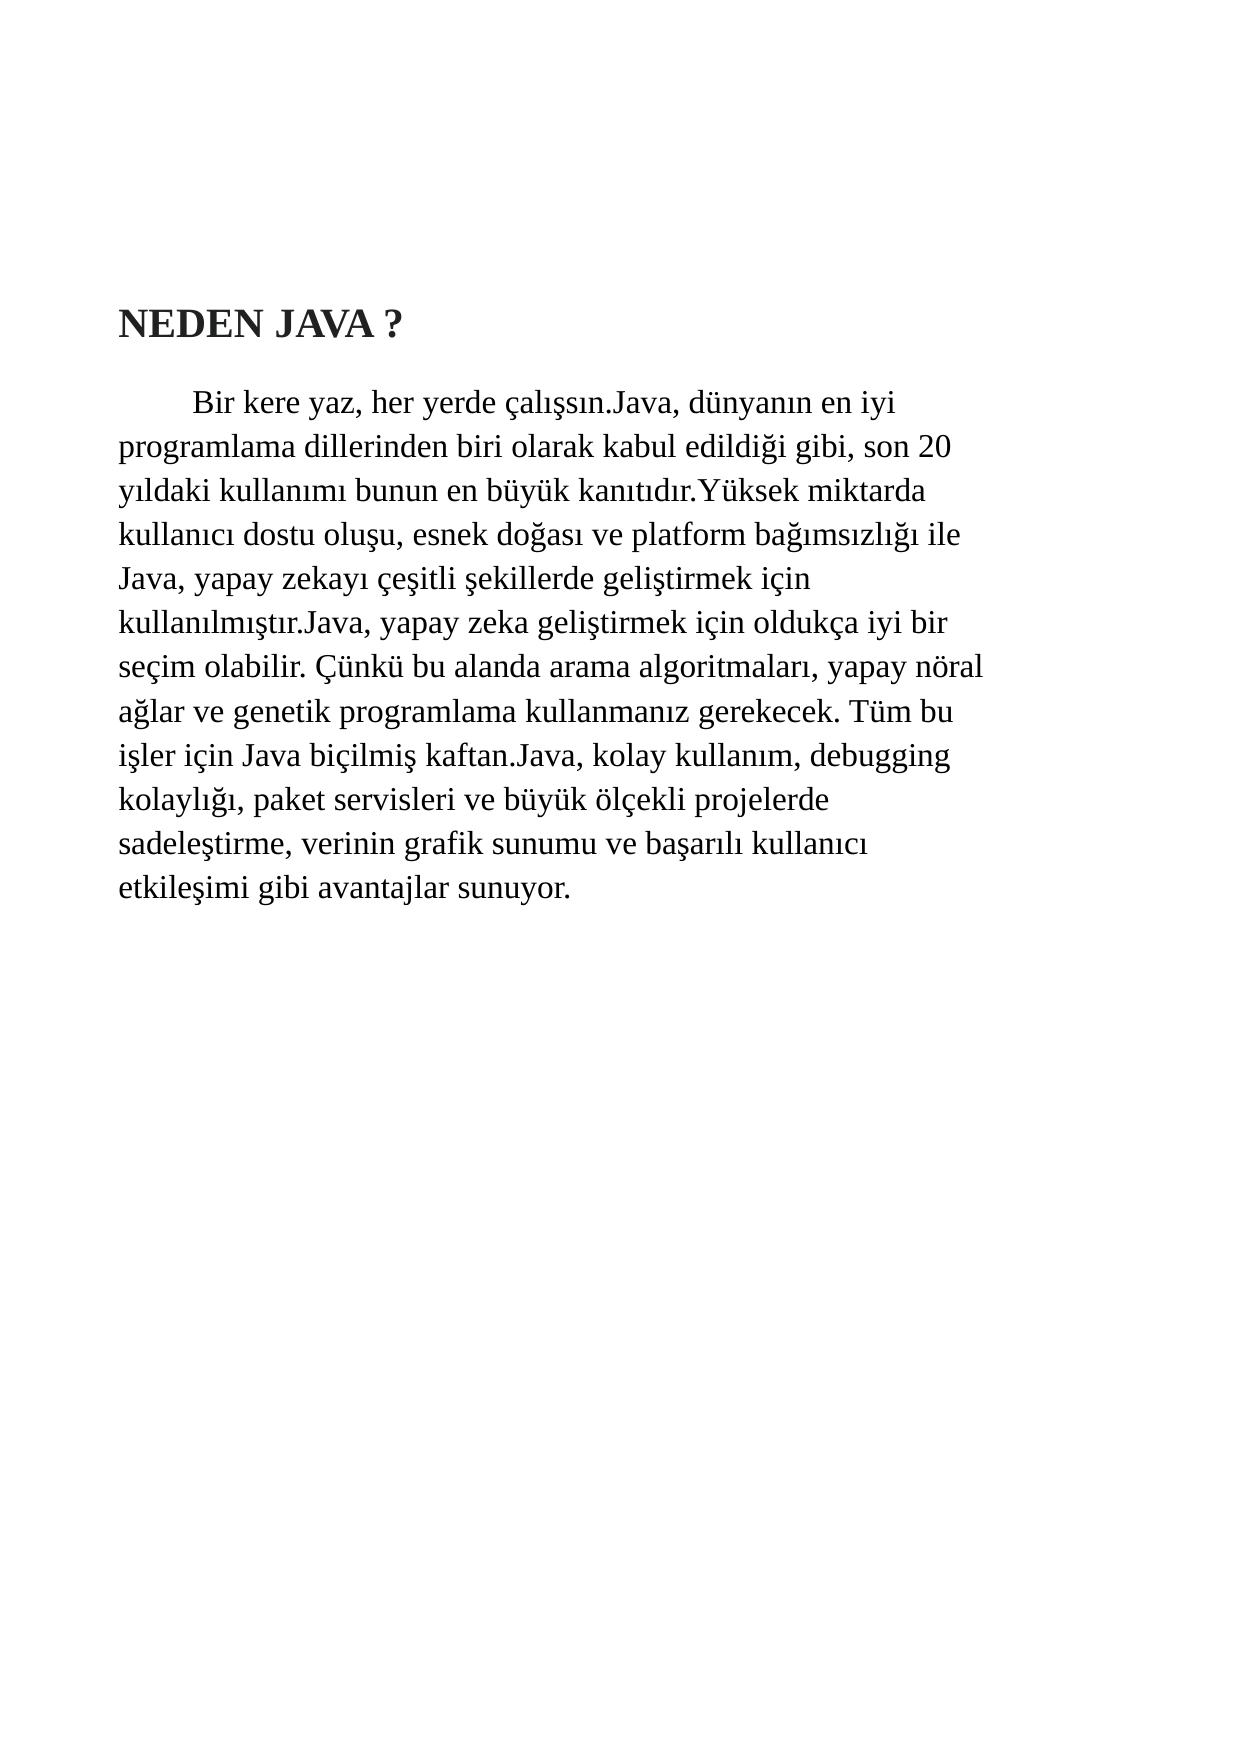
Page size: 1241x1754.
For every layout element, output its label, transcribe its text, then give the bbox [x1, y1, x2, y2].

text Bir kere yaz, her yerde çalışsın.Java, dünyanın en iyi programlama dillerinden biri olarak kabul edildiği gibi, son 20 yıldaki kullanımı bunun en büyük kanıtıdır.Yüksek miktarda kullanıcı dostu oluşu, esnek doğası ve platform bağımsızlığı ile Java, yapay zekayı çeşitli şekillerde geliştirmek için kullanılmıştır.Java, yapay zeka geliştirmek için oldukça iyi bir seçim olabilir. Çünkü bu alanda arama algoritmaları, yapay nöral ağlar ve genetik programlama kullanmanız gerekecek. Tüm bu işler için Java biçilmiş kaftan.Java, kolay kullanım, debugging kolaylığı, paket servisleri ve büyük ölçekli projelerde sadeleştirme, verinin grafik sunumu ve başarılı kullanıcı etkileşimi gibi avantajlar sunuyor. [118, 382, 999, 905]
text NEDEN JAVA ? [118, 298, 999, 346]
